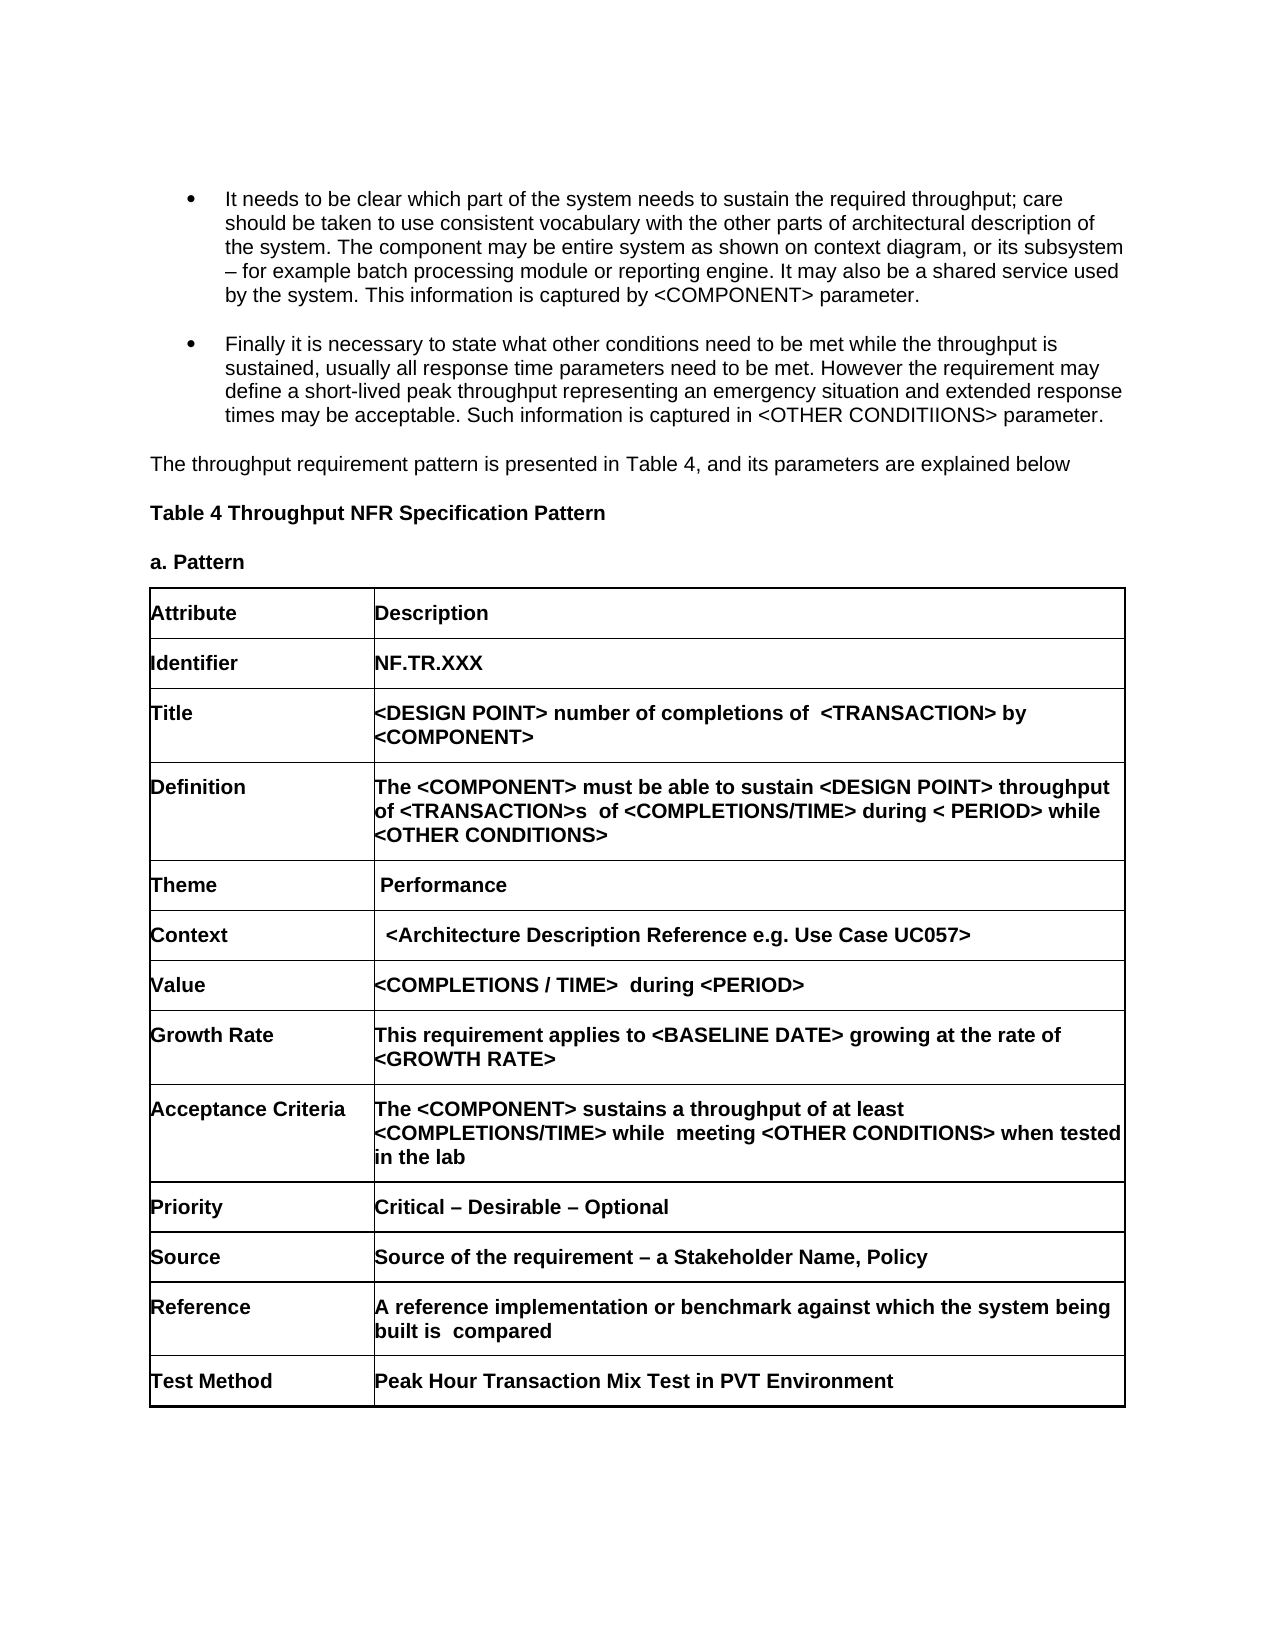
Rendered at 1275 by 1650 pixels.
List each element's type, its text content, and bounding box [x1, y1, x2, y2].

table_cell A reference implementation or benchmark against which the system being built is compared [375, 1283, 1124, 1355]
text The throughput requirement pattern is presented in Table 4, and its parameters are explained below [150, 452, 1125, 476]
table_cell <DESIGN POINT> number of completions of <TRANSACTION> by <COMPONENT> [375, 689, 1124, 762]
table_cell Source [151, 1233, 374, 1281]
table_cell Acceptance Criteria [151, 1085, 374, 1181]
table_cell Peak Hour Transaction Mix Test in PVT Environment [375, 1356, 1124, 1405]
text Table 4 Throughput NFR Specification Pattern [150, 501, 1125, 525]
table_cell The <COMPONENT> must be able to sustain <DESIGN POINT> throughput of <TRANSACTION>s of <COMPLETIONS/TIME> during < PERIOD> while <OTHER CONDITIONS> [375, 763, 1124, 859]
table_cell Value [151, 961, 374, 1009]
table_header Attribute [151, 589, 374, 638]
table_cell Test Method [151, 1356, 374, 1405]
table_cell Critical – Desirable – Optional [375, 1183, 1124, 1231]
text a. Pattern [150, 550, 1125, 574]
table_cell Growth Rate [151, 1011, 374, 1083]
table_cell Priority [151, 1183, 374, 1231]
list Finally it is necessary to state what other conditions need to be met while the throughput is sustained, usually all response time parameters need to be met. However the requirement may define a short-lived peak throughput representing an emergency situation and extended response times may be acceptable. Such information is captured in <OTHER CONDITIIONS> parameter. [187, 331, 1125, 427]
table_cell Context [151, 911, 374, 959]
table_cell Performance [375, 861, 1124, 909]
table_cell Definition [151, 763, 374, 859]
list It needs to be clear which part of the system needs to sustain the required throughput; care should be taken to use consistent vocabulary with the other parts of architectural description of the system. The component may be entire system as shown on context diagram, or its subsystem – for example batch processing module or reporting engine. It may also be a shared service used by the system. This information is captured by <COMPONENT> parameter. [187, 186, 1125, 306]
table_cell Title [151, 689, 374, 762]
table_cell Reference [151, 1283, 374, 1355]
table_cell This requirement applies to <BASELINE DATE> growing at the rate of <GROWTH RATE> [375, 1011, 1124, 1083]
table_header Description [375, 589, 1124, 638]
table_cell <COMPLETIONS / TIME> during <PERIOD> [375, 961, 1124, 1009]
table_cell NF.TR.XXX [375, 639, 1124, 688]
table_cell Source of the requirement – a Stakeholder Name, Policy [375, 1233, 1124, 1281]
table_cell The <COMPONENT> sustains a throughput of at least <COMPLETIONS/TIME> while meeting <OTHER CONDITIONS> when tested in the lab [375, 1085, 1124, 1181]
table_cell Identifier [151, 639, 374, 688]
table_cell <Architecture Description Reference e.g. Use Case UC057> [375, 911, 1124, 959]
table_cell Theme [151, 861, 374, 909]
